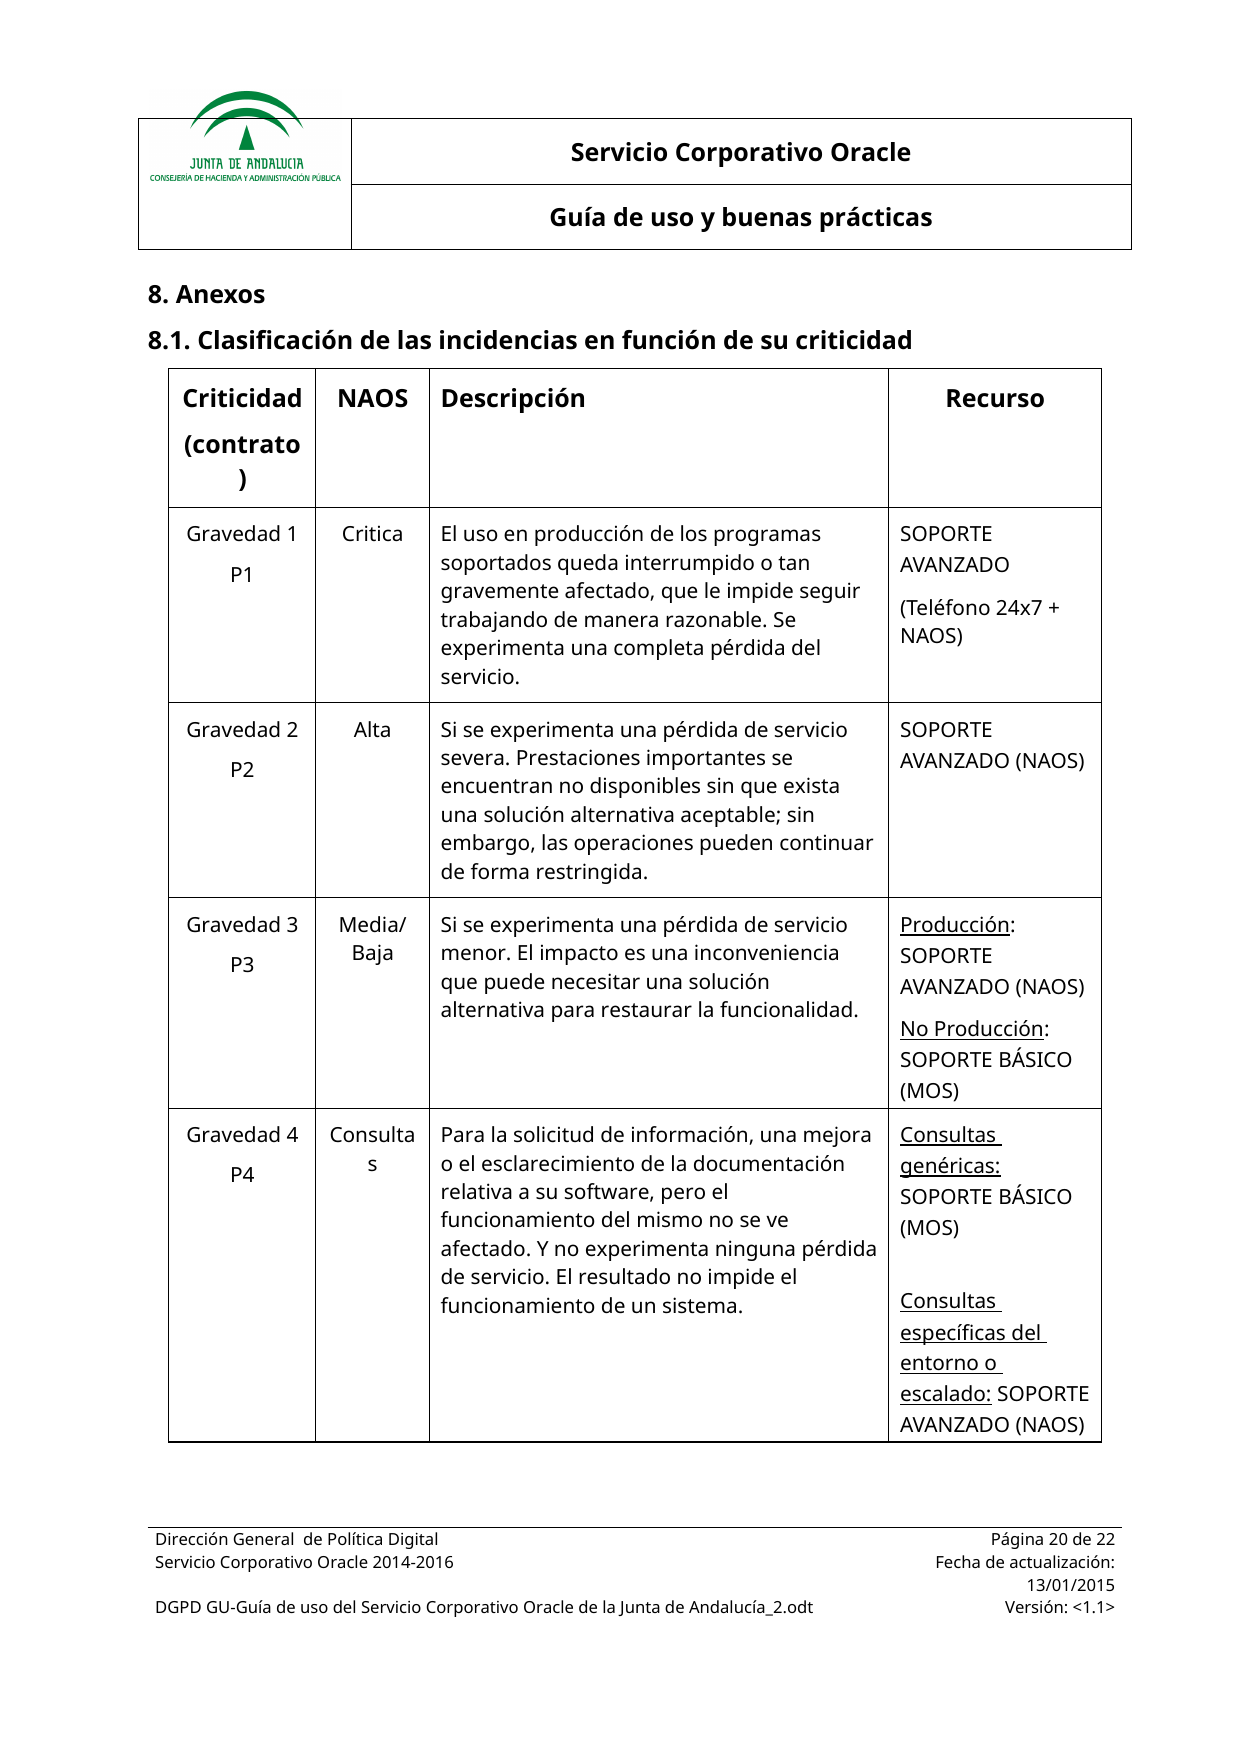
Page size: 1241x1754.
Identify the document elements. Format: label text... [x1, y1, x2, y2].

table_cell Gravedad 4 P4 [169, 1109, 315, 1441]
table_cell Gravedad 1 P1 [169, 508, 315, 702]
table_cell Consultas [316, 1109, 429, 1441]
table_cell Si se experimenta una pérdida de servicio menor. El impacto es una inconveniencia que puede necesitar una solución alternativa para restaurar la funcionalidad. [430, 898, 888, 1107]
table_cell SOPORTE AVANZADO (NAOS) [889, 703, 1101, 897]
table_cell Producción: SOPORTE AVANZADO (NAOS) No Producción: SOPORTE BÁSICO (MOS) [889, 898, 1101, 1107]
subtitle Anexos [148, 277, 1122, 311]
table_cell Media/Baja [316, 898, 429, 1107]
table_cell Alta [316, 703, 429, 897]
table_cell SOPORTE AVANZADO (Teléfono 24x7 + NAOS) [889, 508, 1101, 702]
picture [149, 119, 342, 182]
table_cell Gravedad 3 P3 [169, 898, 315, 1107]
table_cell Gravedad 2 P2 [169, 703, 315, 897]
table_header Criticidad (contrato) [169, 369, 315, 507]
picture [149, 89, 342, 118]
table_cell Si se experimenta una pérdida de servicio severa. Prestaciones importantes se encuentran no disponibles sin que exista una solución alternativa aceptable; sin embargo, las operaciones pueden continuar de forma restringida. [430, 703, 888, 897]
table_header NAOS [316, 369, 429, 507]
subtitle Clasificación de las incidencias en función de su criticidad [148, 322, 1122, 356]
table_cell Para la solicitud de información, una mejora o el esclarecimiento de la documentación relativa a su software, pero el funcionamiento del mismo no se ve afectado. Y no experimenta ninguna pérdida de servicio. El resultado no impide el funcionamiento de un sistema. [430, 1109, 888, 1441]
table_cell El uso en producción de los programas soportados queda interrumpido o tan gravemente afectado, que le impide seguir trabajando de manera razonable. Se experimenta una completa pérdida del servicio. [430, 508, 888, 702]
table_cell Consultas genéricas: SOPORTE BÁSICO (MOS) Consultas específicas del entorno o escalado: SOPORTE AVANZADO (NAOS) [889, 1109, 1101, 1441]
table_cell Critica [316, 508, 429, 702]
table_header Descripción [430, 369, 888, 507]
table_header Recurso [889, 369, 1101, 507]
